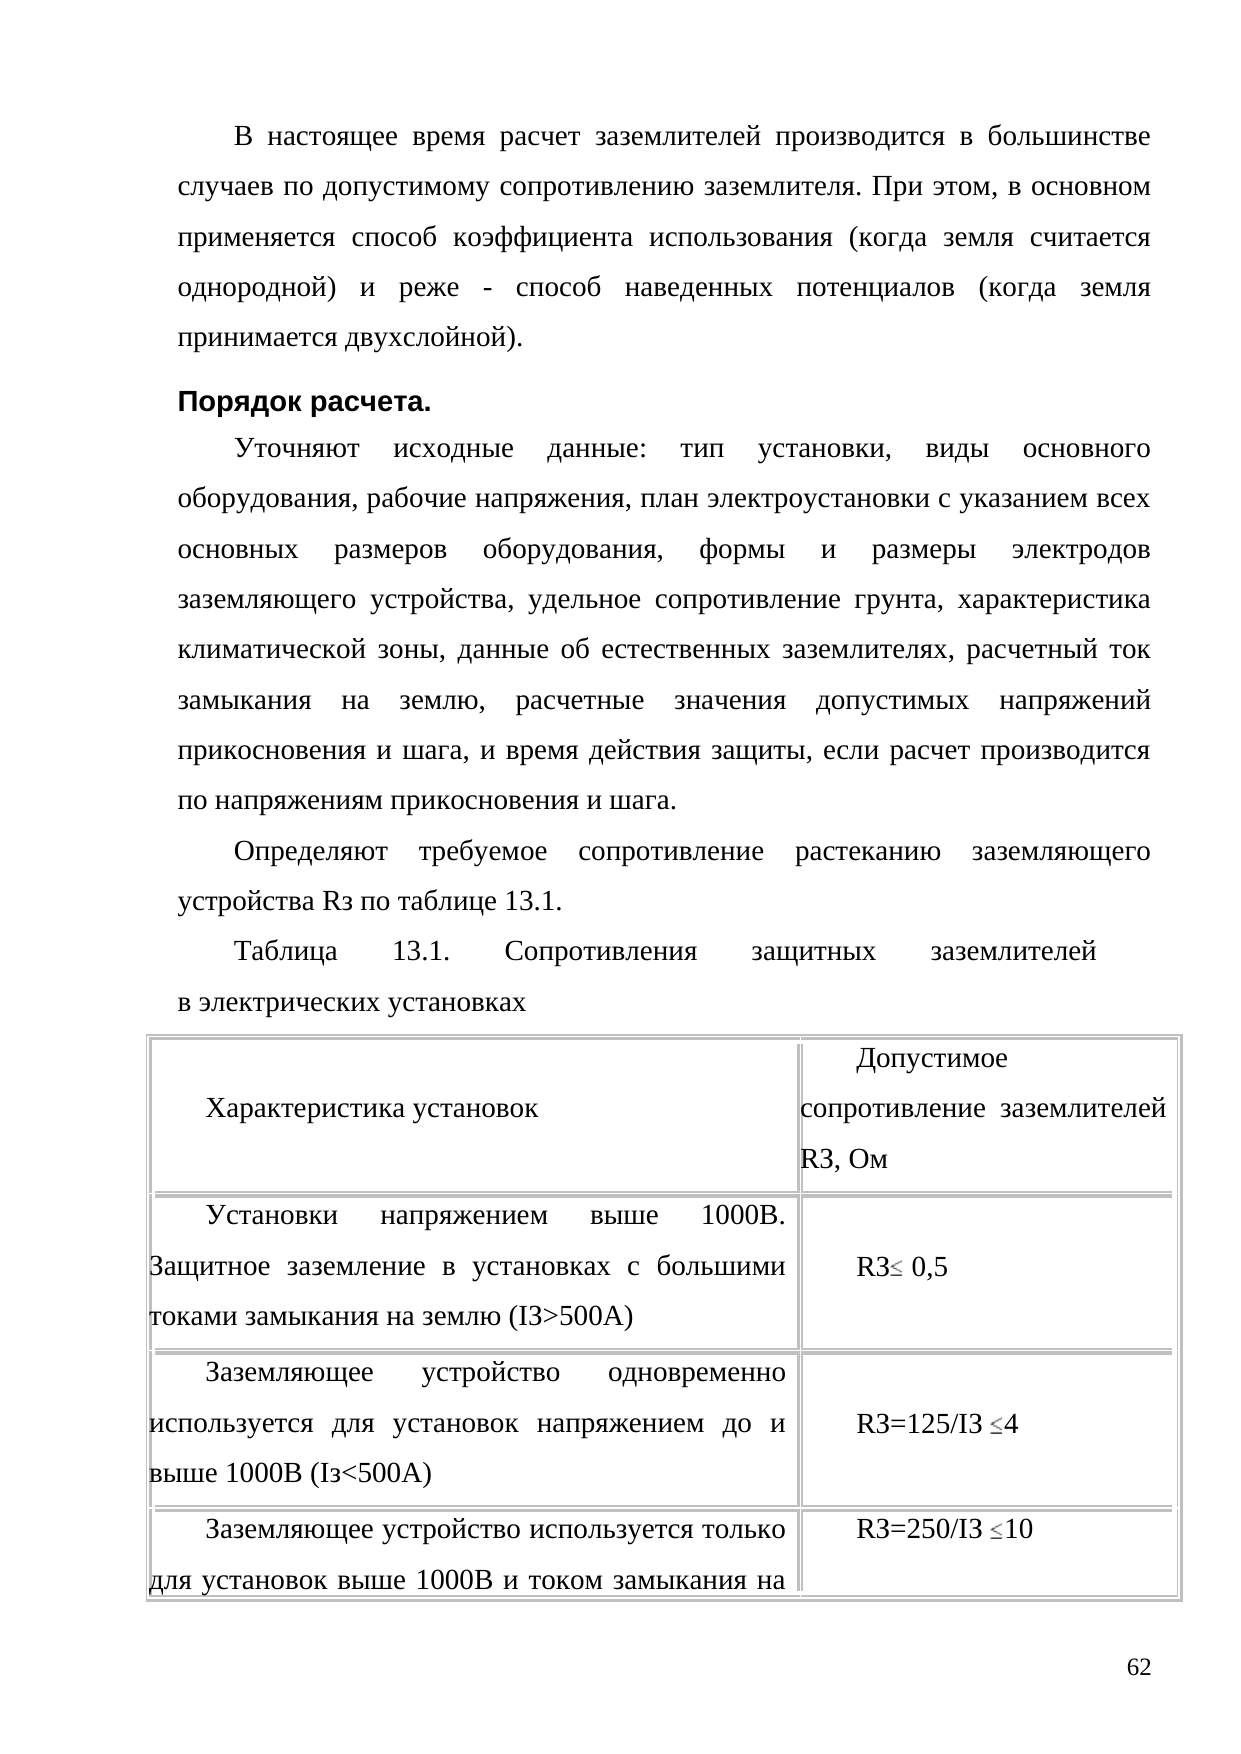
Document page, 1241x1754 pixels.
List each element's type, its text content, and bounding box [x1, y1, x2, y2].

picture [990, 1523, 1004, 1539]
table_cell RЗ=250/IЗ 10 [800, 1505, 1180, 1595]
text Уточняют исходные данные: тип установки, виды основного оборудования, рабочие напряжения, план электроустановки с указанием всех основных размеров оборудования, формы и размеры электродов заземляющего устройства, удельное сопротивление грунта, характеристика климатической зоны, данные об естественных заземлителях, расчетный ток замыкания на землю, расчетные значения допустимых напряжений прикосновения и шага, и время действия защиты, если расчет производится по напряжениям прикосновения и шага. [177, 430, 1152, 816]
table_header Допустимое сопротивление заземлителей RЗ, Ом [800, 1036, 1180, 1191]
picture [890, 1260, 904, 1276]
table_cell RЗ=125/IЗ 4 [800, 1348, 1180, 1505]
subtitle Порядок расчета. [177, 384, 1152, 418]
table_header Характеристика установок [152, 1040, 800, 1191]
table_cell RЗ 0,5 [800, 1191, 1180, 1348]
text Определяют требуемое сопротивление растеканию заземляющего устройства Rз по таблице 13.1. [177, 833, 1152, 917]
table_cell Заземляющее устройство одновременно используется для установок напряжением до и выше 1000В (Iз<500А) [149, 1348, 800, 1505]
table_cell Установки напряжением выше 1000В. Защитное заземление в установках с большими токами замыкания на землю (IЗ>500А) [149, 1191, 800, 1348]
text В настоящее время расчет заземлителей производится в большинстве случаев по допустимому сопротивлению заземлителя. При этом, в основном применяется способ коэффициента использования (когда земля считается однородной) и реже - способ наведенных потенциалов (когда земля принимается двухслойной). [177, 118, 1152, 353]
text Таблица 13.1. Сопротивления защитных заземлителей в электрических установках [177, 933, 1152, 1017]
table_cell Заземляющее устройство используется только для установок выше 1000В и током замыкания на [149, 1505, 800, 1595]
picture [990, 1417, 1004, 1434]
